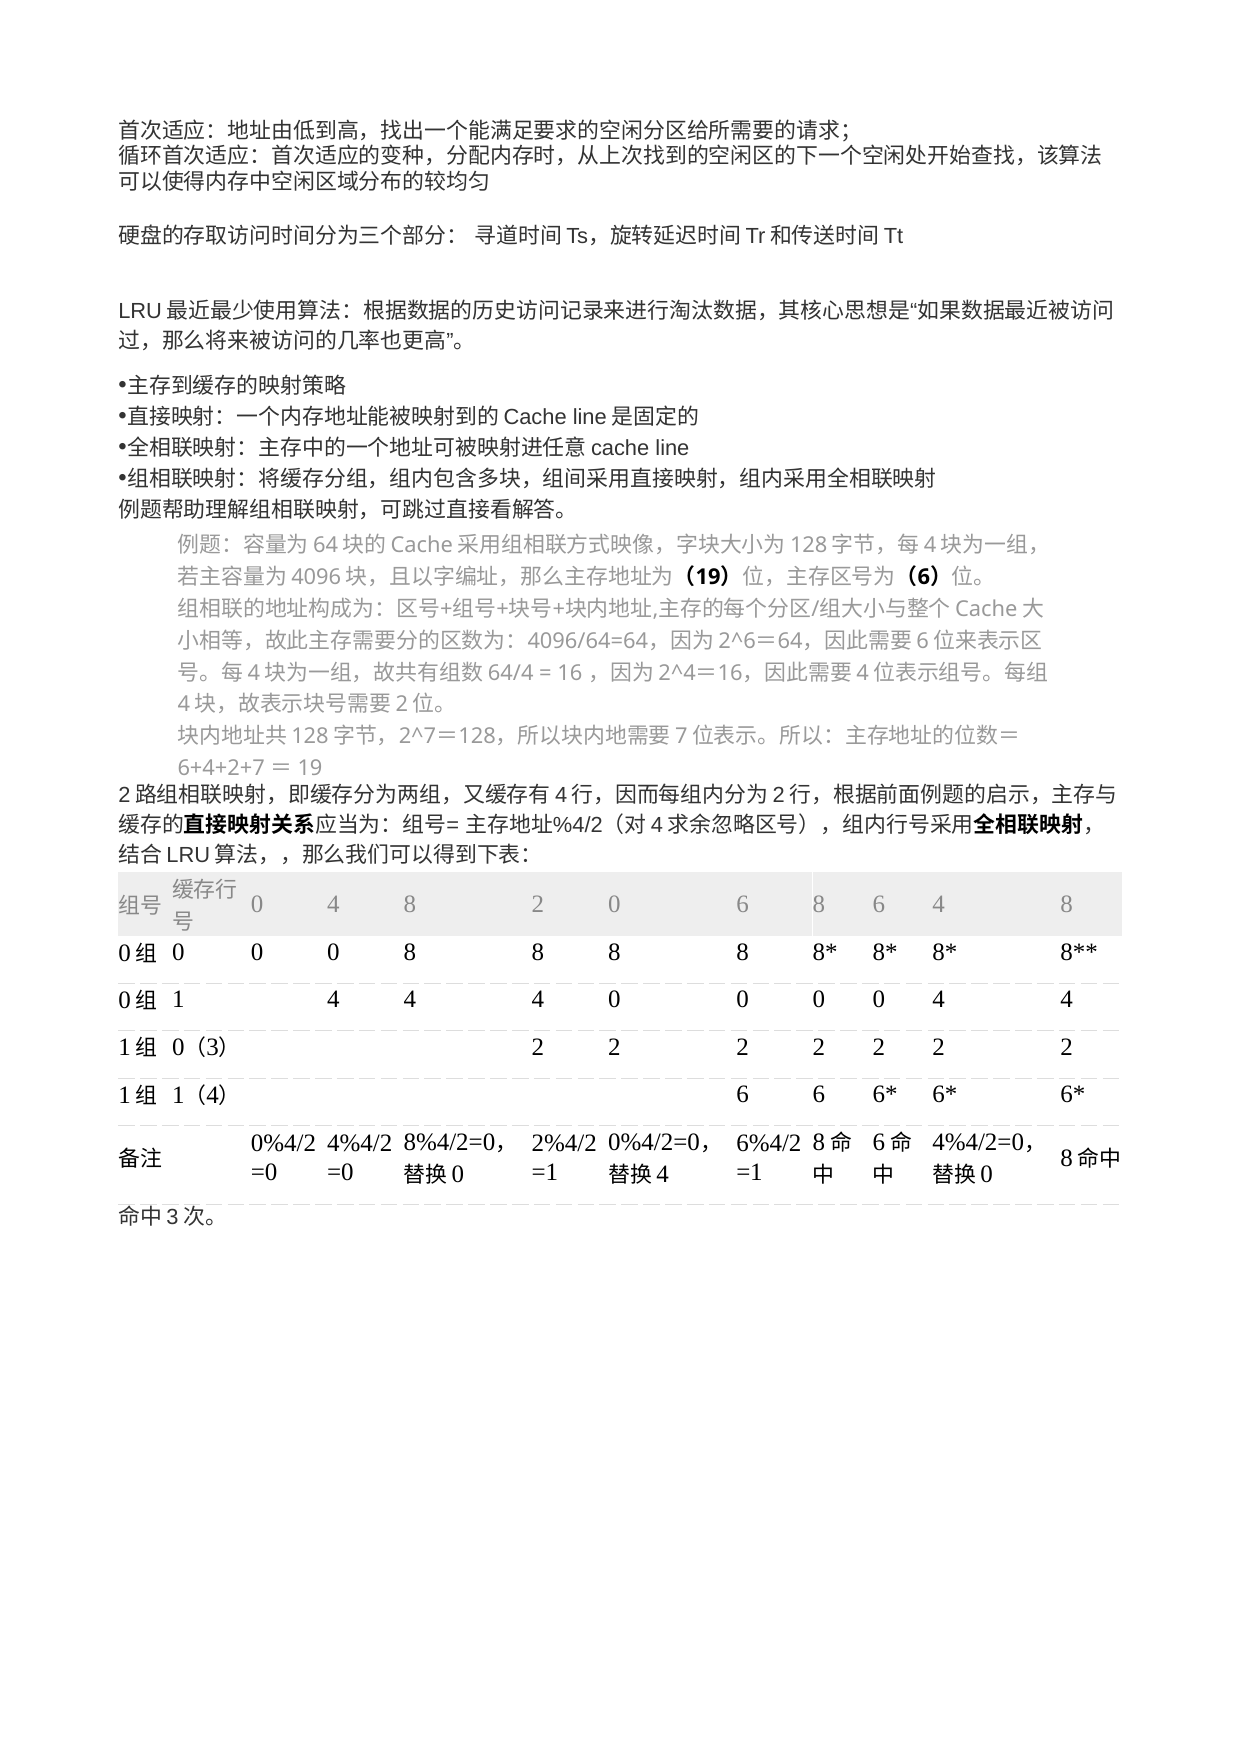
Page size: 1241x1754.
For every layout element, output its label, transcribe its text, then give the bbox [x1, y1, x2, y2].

table_cell 8 [531, 936, 608, 983]
table_header 8 [403, 872, 531, 936]
table_cell [403, 1078, 531, 1125]
list 块内地址共128字节，2^7＝128，所以块内地需要7位表示。所以：主存地址的位数＝6+4+2+7 ＝ 19 [177, 718, 1063, 782]
table_cell 2 [531, 1030, 608, 1078]
table_cell 8* [932, 936, 1060, 983]
table_cell 8* [813, 936, 872, 983]
table_header 0 [251, 872, 327, 936]
list 主存到缓存的映射策略 [118, 373, 1122, 399]
table_cell 4 [403, 983, 531, 1030]
text 硬盘的存取访问时间分为三个部分： 寻道时间Ts，旋转延迟时间Tr和传送时间Tt [118, 222, 1122, 248]
table_header 缓存行号 [172, 872, 251, 936]
table_header 6 [872, 872, 932, 936]
table_cell 8 [403, 936, 531, 983]
table_cell [608, 1078, 736, 1125]
table_cell 4%4/2=0 [327, 1125, 403, 1204]
table_cell 2%4/2=1 [531, 1125, 608, 1204]
table_cell 备注 [118, 1125, 172, 1204]
table_cell 4 [932, 983, 1060, 1030]
table_cell 4 [531, 983, 608, 1030]
table_cell [403, 1030, 531, 1078]
table_header 0 [608, 872, 736, 936]
table_cell 1 [172, 983, 251, 1030]
table_cell 4%4/2=0，替换0 [932, 1125, 1060, 1204]
text LRU最近最少使用算法：根据数据的历史访问记录来进行淘汰数据，其核心思想是“如果数据最近被访问过，那么将来被访问的几率也更高”。 [118, 298, 1122, 353]
table_header 组号 [118, 872, 172, 936]
text 命中3次。 [118, 1204, 1122, 1229]
table_cell 2 [608, 1030, 736, 1078]
table_cell 0组 [118, 936, 172, 983]
table_cell 8命中 [813, 1125, 872, 1204]
table_cell 8 [608, 936, 736, 983]
table_cell 2 [1060, 1030, 1122, 1078]
table_cell 0（3） [172, 1030, 251, 1078]
table_cell 2 [872, 1030, 932, 1078]
table_cell 6 [736, 1078, 812, 1125]
list 全相联映射：主存中的一个地址可被映射进任意cache line [118, 435, 1122, 461]
table_cell [531, 1078, 608, 1125]
table_cell 6* [932, 1078, 1060, 1125]
table_cell [251, 983, 327, 1030]
table_cell 8** [1060, 936, 1122, 983]
table_cell 0 [608, 983, 736, 1030]
table_cell [251, 1030, 327, 1078]
list 2路组相联映射，即缓存分为两组，又缓存有4行，因而每组内分为2行，根据前面例题的启示，主存与缓存的直接映射关系应当为：组号= 主存地址%4/2（对4求余忽略区号），组内行号采用全相联映射，结合LRU算法，，那么我们可以得到下表： [118, 782, 1122, 867]
table_header 8 [813, 872, 872, 936]
table_header 4 [327, 872, 403, 936]
table_cell 6命中 [872, 1125, 932, 1204]
table_cell 0 [172, 936, 251, 983]
table_cell [327, 1078, 403, 1125]
table_header 2 [531, 872, 608, 936]
list 直接映射：一个内存地址能被映射到的Cache line是固定的 [118, 404, 1122, 430]
table_cell 0%4/2=0，替换4 [608, 1125, 736, 1204]
table_cell 8 [736, 936, 812, 983]
table_cell 8* [872, 936, 932, 983]
table_cell 4 [1060, 983, 1122, 1030]
list 例题：容量为64块的Cache采用组相联方式映像，字块大小为128字节，每4块为一组，若主容量为4096块，且以字编址，那么主存地址为（19）位，主存区号为（6）位。 [177, 527, 1063, 591]
table_cell 0 [872, 983, 932, 1030]
table_header 6 [736, 872, 812, 936]
table_cell 0 [813, 983, 872, 1030]
table_cell [327, 1030, 403, 1078]
table_cell 1（4） [172, 1078, 251, 1125]
table_cell 4 [327, 983, 403, 1030]
table_cell 8命中 [1060, 1125, 1122, 1204]
table_cell 6 [813, 1078, 872, 1125]
table_header 4 [932, 872, 1060, 936]
table_cell 2 [736, 1030, 812, 1078]
table_cell 2 [932, 1030, 1060, 1078]
table_cell 0组 [118, 983, 172, 1030]
table_cell 0 [736, 983, 812, 1030]
table_cell [172, 1125, 251, 1204]
table_cell 8%4/2=0，替换0 [403, 1125, 531, 1204]
table_cell 1组 [118, 1078, 172, 1125]
table_header 8 [1060, 872, 1122, 936]
table_cell 0 [327, 936, 403, 983]
table_cell 2 [813, 1030, 872, 1078]
table_cell 0 [251, 936, 327, 983]
table_cell 6* [872, 1078, 932, 1125]
table_cell [251, 1078, 327, 1125]
table_cell 1组 [118, 1030, 172, 1078]
list 组相联映射：将缓存分组，组内包含多块，组间采用直接映射，组内采用全相联映射 [118, 466, 1122, 492]
list 组相联的地址构成为：区号+组号+块号+块内地址,主存的每个分区/组大小与整个Cache大小相等，故此主存需要分的区数为：4096/64=64，因为2^6＝64，因此需要6位来表示区号。每4块为一组，故共有组数 64/4 = 16 ，因为2^4＝16，因此需要4位表示组号。每组4块，故表示块号需要2位。 [177, 591, 1063, 718]
text 首次适应：地址由低到高，找出一个能满足要求的空闲分区给所需要的请求； 循环首次适应：首次适应的变种，分配内存时，从上次找到的空闲区的下一个空闲处开始查找，该算法可以使得内存中空闲区域分布的较均匀 [118, 118, 1122, 194]
table_cell 6%4/2=1 [736, 1125, 812, 1204]
table_cell 0%4/2=0 [251, 1125, 327, 1204]
list 例题帮助理解组相联映射，可跳过直接看解答。 [118, 497, 1122, 522]
table_cell 6* [1060, 1078, 1122, 1125]
